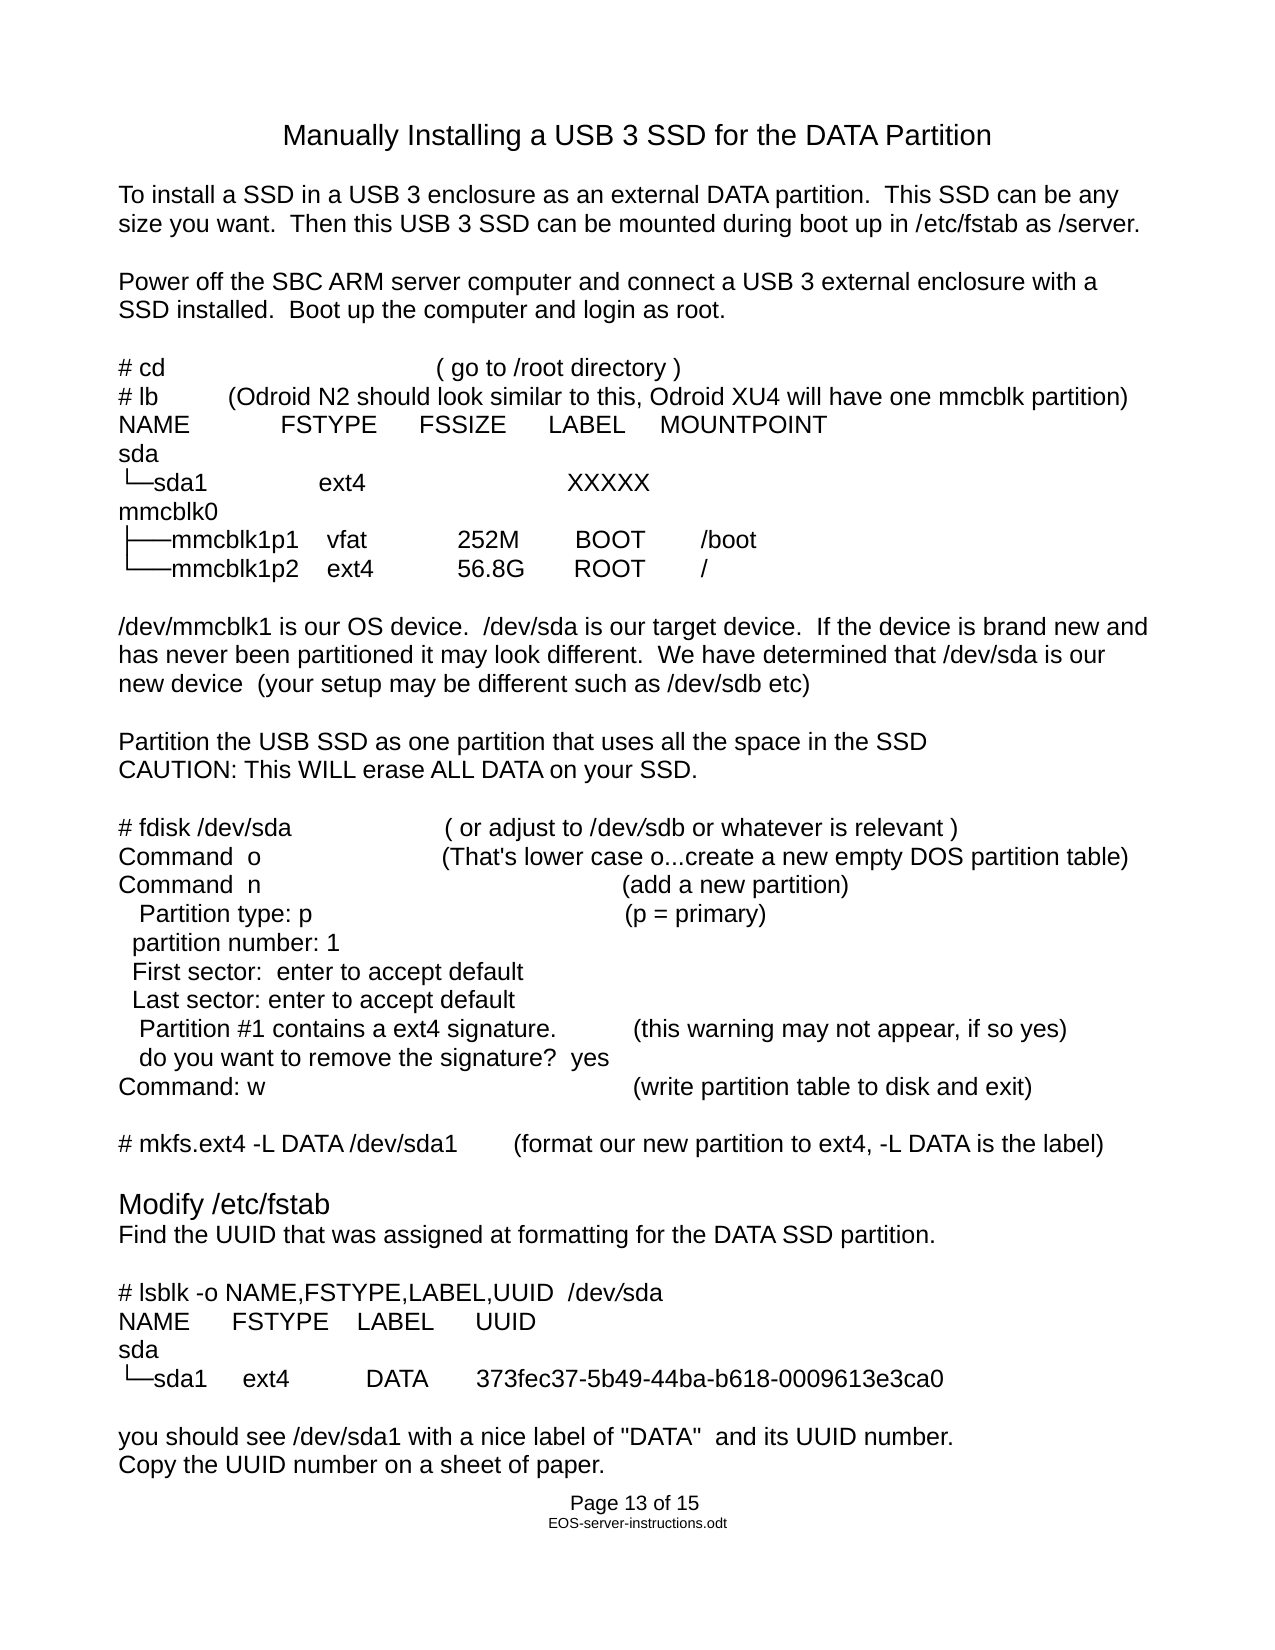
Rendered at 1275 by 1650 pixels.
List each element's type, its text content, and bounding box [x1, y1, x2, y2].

text Copy the UUID number on a sheet of paper. [118, 1450, 1157, 1479]
text # cd ( go to /root directory ) [118, 353, 1157, 382]
text NAME FSTYPE FSSIZE LABEL MOUNTPOINT [118, 410, 1157, 439]
text sda [118, 439, 1157, 468]
text # fdisk /dev/sda ( or adjust to /dev/sdb or whatever is relevant ) [118, 813, 1157, 842]
text Manually Installing a USB 3 SSD for the DATA Partition [118, 118, 1157, 152]
text Modify /etc/fstab [118, 1187, 1157, 1220]
text └─sda1 ext4 XXXXX [118, 468, 1157, 497]
text First sector: enter to accept default [118, 957, 1157, 985]
text Partition #1 contains a ext4 signature. (this warning may not appear, if so yes) [118, 1014, 1157, 1043]
text └─sda1 ext4 DATA 373fec37-5b49-44ba-b618-0009613e3ca0 [118, 1364, 1157, 1393]
text mmcblk0 [118, 497, 1157, 525]
text NAME FSTYPE LABEL UUID [118, 1306, 1157, 1335]
text To install a SSD in a USB 3 enclosure as an external DATA partition. This SSD can be any size you want. Then this USB 3 SSD can be mounted during boot up in /etc/fstab as /server. [118, 180, 1157, 238]
text Command o (That's lower case o...create a new empty DOS partition table) [118, 842, 1157, 870]
text ├──mmcblk1p1 vfat 252M BOOT /boot [128, 525, 1157, 554]
text Command n (add a new partition) [118, 870, 1157, 899]
text do you want to remove the signature? yes [118, 1043, 1157, 1072]
text └──mmcblk1p2 ext4 56.8G ROOT / [118, 554, 1157, 583]
text Find the UUID that was assigned at formatting for the DATA SSD partition. [118, 1220, 1157, 1249]
text # mkfs.ext4 -L DATA /dev/sda1 (format our new partition to ext4, -L DATA is the label) [118, 1129, 1157, 1158]
text Command: w (write partition table to disk and exit) [118, 1072, 1157, 1100]
text Power off the SBC ARM server computer and connect a USB 3 external enclosure with a SSD installed. Boot up the computer and login as root. [118, 267, 1157, 324]
text you should see /dev/sda1 with a nice label of "DATA" and its UUID number. [118, 1421, 1157, 1450]
text /dev/mmcblk1 is our OS device. /dev/sda is our target device. If the device is brand new and has never been partitioned it may look different. We have determined that /dev/sda is our new device (your setup may be different such as /dev/sdb etc) [118, 612, 1157, 698]
text partition number: 1 [118, 928, 1157, 957]
text Partition type: p (p = primary) [118, 899, 1157, 928]
text Last sector: enter to accept default [118, 985, 1157, 1014]
text Partition the USB SSD as one partition that uses all the space in the SSD [118, 727, 1157, 755]
text sda [118, 1335, 1157, 1364]
text # lb (Odroid N2 should look similar to this, Odroid XU4 will have one mmcblk partition) [118, 382, 1157, 410]
text CAUTION: This WILL erase ALL DATA on your SSD. [118, 755, 1157, 784]
text # lsblk -o NAME,FSTYPE,LABEL,UUID /dev/sda [118, 1278, 1157, 1306]
